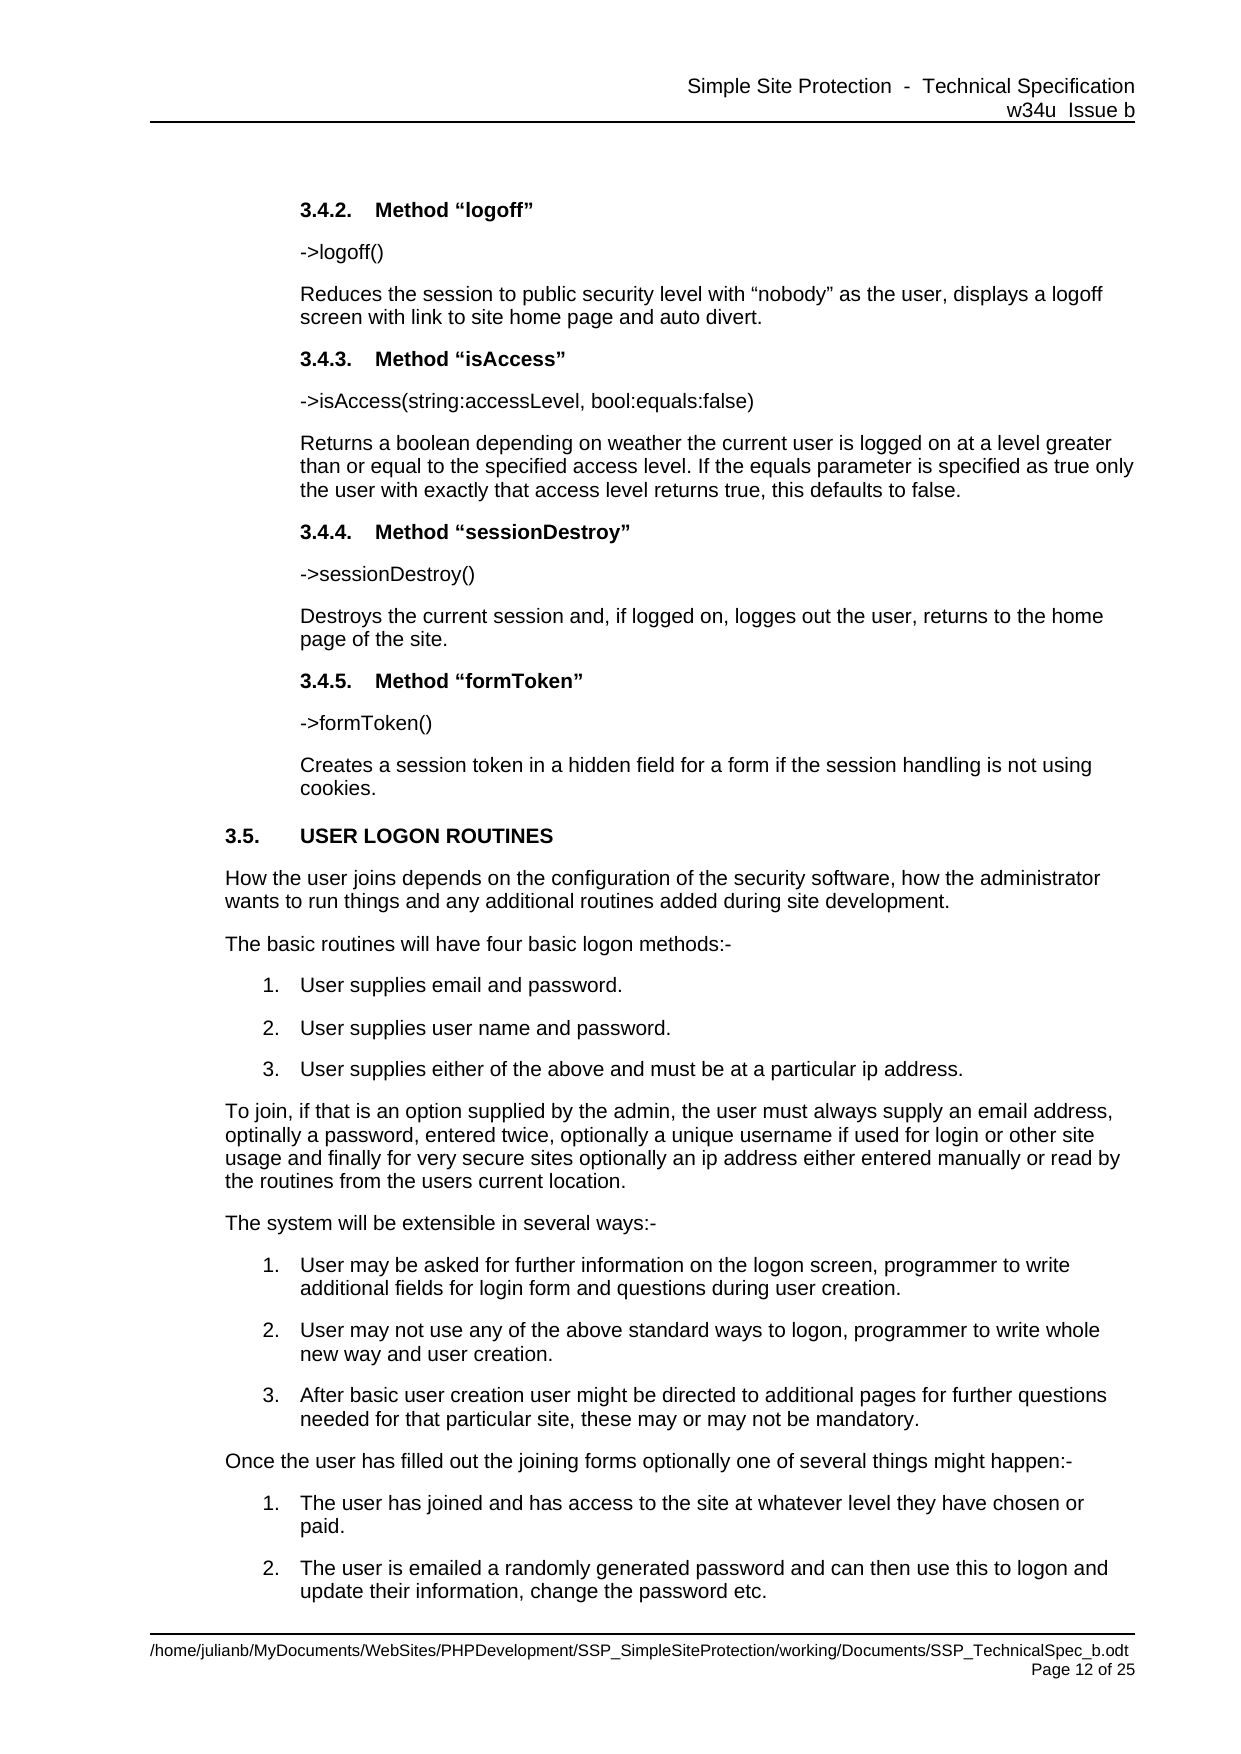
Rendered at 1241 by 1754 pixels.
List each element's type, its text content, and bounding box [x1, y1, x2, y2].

text Returns a boolean depending on weather the current user is logged on at a level greater than or equal to the specified access level. If the equals parameter is specified as true only the user with exactly that access level returns true, this defaults to false. [300, 432, 1135, 502]
list User supplies user name and password. [262, 1016, 1135, 1039]
subtitle Method “isAccess” [300, 348, 1135, 371]
list User may not use any of the above standard ways to logon, programmer to write whole new way and user creation. [262, 1319, 1135, 1365]
text ->isAccess(string:accessLevel, bool:equals:false) [300, 390, 1135, 413]
subtitle Method “sessionDestroy” [300, 520, 1135, 543]
subtitle Method “formToken” [300, 669, 1135, 693]
text Reduces the session to public security level with “nobody” as the user, displays a logoff screen with link to site home page and auto divert. [300, 283, 1135, 329]
list After basic user creation user might be directed to additional pages for further questions needed for that particular site, these may or may not be mandatory. [262, 1384, 1135, 1431]
text Once the user has filled out the joining forms optionally one of several things might happen:- [225, 1449, 1135, 1472]
text The system will be extensible in several ways:- [225, 1212, 1135, 1235]
text ->sessionDestroy() [300, 562, 1135, 586]
text ->logoff() [300, 241, 1135, 264]
text How the user joins depends on the configuration of the security software, how the administrator wants to run things and any additional routines added during site development. [225, 867, 1135, 913]
subtitle Method “logoff” [300, 199, 1135, 222]
text The basic routines will have four basic logon methods:- [225, 932, 1135, 955]
text To join, if that is an option supplied by the admin, the user must always supply an email address, optinally a password, entered twice, optionally a unique username if used for login or other site usage and finally for very secure sites optionally an ip address either entered manually or read by the routines from the users current location. [225, 1100, 1135, 1193]
text Creates a session token in a hidden field for a form if the session handling is not using cookies. [300, 753, 1135, 800]
list User supplies email and password. [262, 974, 1135, 997]
list User supplies either of the above and must be at a particular ip address. [262, 1058, 1135, 1081]
list The user is emailed a randomly generated password and can then use this to logon and update their information, change the password etc. [262, 1556, 1135, 1603]
list User may be asked for further information on the logon screen, programmer to write additional fields for login form and questions during user creation. [262, 1254, 1135, 1300]
text Destroys the current session and, if logged on, logges out the user, returns to the home page of the site. [300, 604, 1135, 651]
list The user has joined and has access to the site at whatever level they have chosen or paid. [262, 1491, 1135, 1538]
subtitle User Logon Routines [225, 825, 1135, 848]
text ->formToken() [300, 711, 1135, 735]
